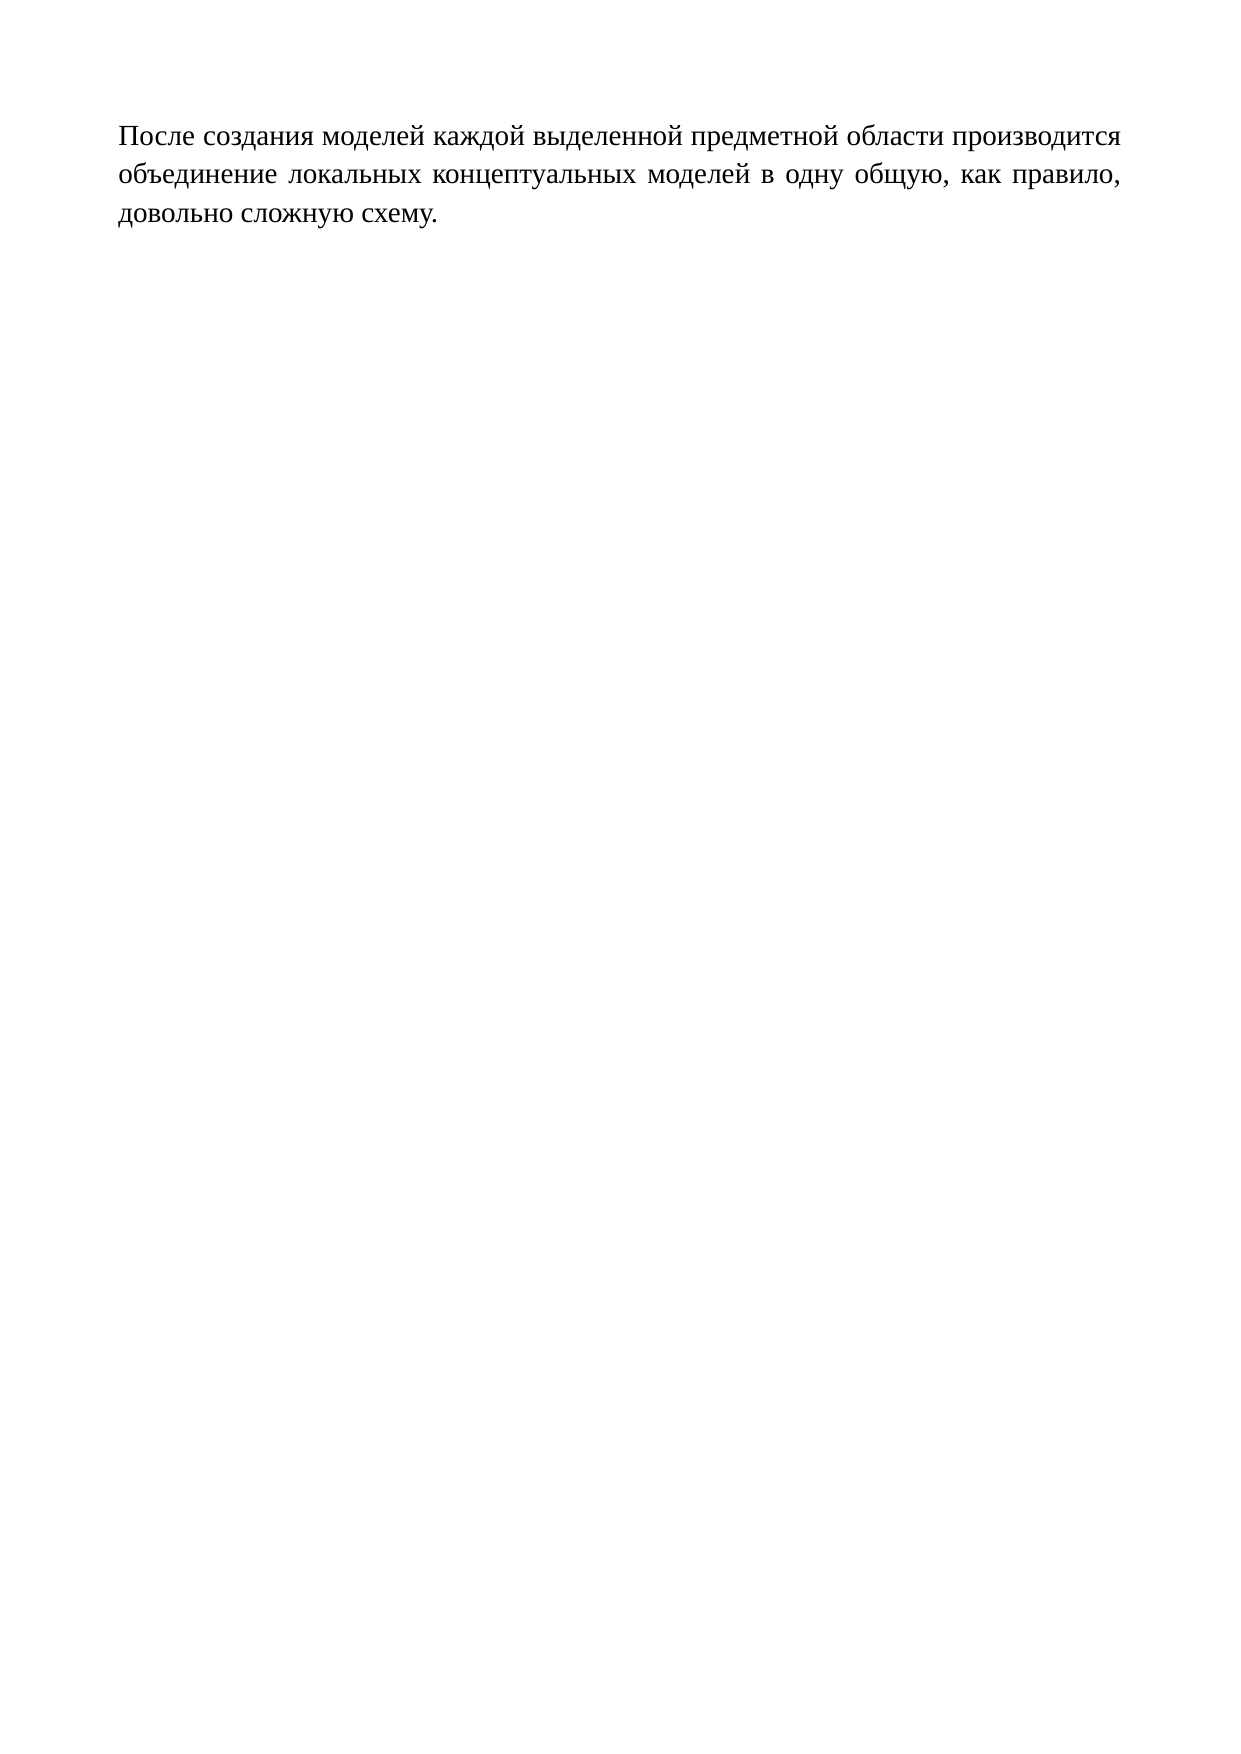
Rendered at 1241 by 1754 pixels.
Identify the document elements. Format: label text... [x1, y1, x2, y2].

text После создания моделей каждой выделенной предметной области производится объединение локальных концептуальных моделей в одну общую, как правило, довольно сложную схему. [118, 118, 1122, 229]
